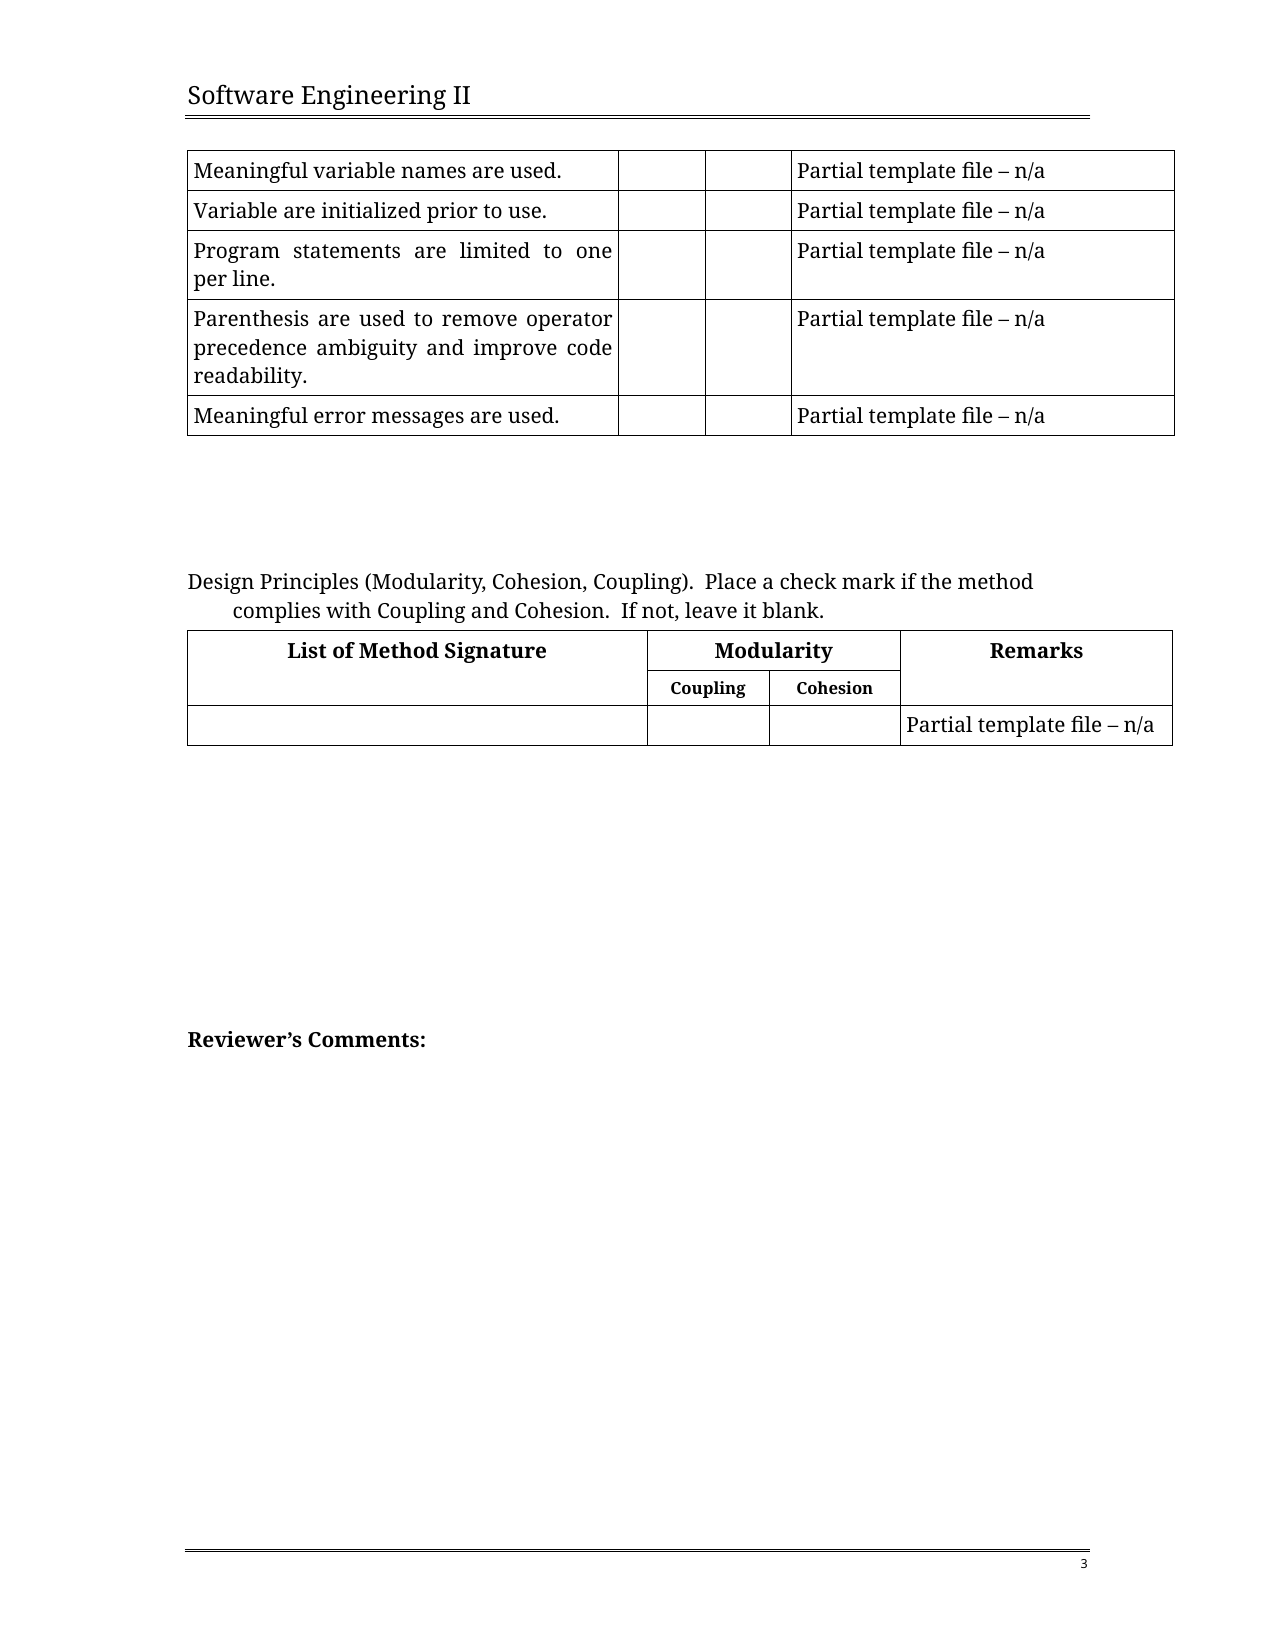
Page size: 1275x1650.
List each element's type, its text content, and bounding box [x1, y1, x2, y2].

table_cell [619, 396, 705, 435]
table_header Remarks [901, 631, 1172, 705]
table_cell [648, 706, 769, 745]
table_cell [188, 706, 647, 745]
table_cell [706, 191, 791, 230]
table_cell [619, 231, 705, 298]
table_cell [706, 151, 791, 190]
subtitle Design Principles (Modularity, Cohesion, Coupling). Place a check mark if the method complies with Coupling and Cohesion. If not, leave it blank. [187, 567, 1087, 624]
table_cell Program statements are limited to one per line. [188, 231, 618, 298]
table_cell Partial template file – n/a [901, 706, 1172, 745]
table_cell [619, 151, 705, 190]
table_cell Partial template file – n/a [792, 191, 1174, 230]
table_cell Partial template file – n/a [792, 300, 1174, 395]
table_cell Partial template file – n/a [792, 231, 1174, 298]
table_cell [706, 231, 791, 298]
table_cell Variable are initialized prior to use. [188, 191, 618, 230]
table_cell [770, 706, 900, 745]
table_cell Partial template file – n/a [792, 151, 1174, 190]
table_cell Parenthesis are used to remove operator precedence ambiguity and improve code readability. [188, 300, 618, 395]
table_cell Partial template file – n/a [792, 396, 1174, 435]
table_cell Meaningful variable names are used. [188, 151, 618, 190]
table_cell [706, 396, 791, 435]
subtitle Reviewer’s Comments: [187, 1025, 1087, 1082]
table_cell Meaningful error messages are used. [188, 396, 618, 435]
table_cell Cohesion [770, 671, 900, 705]
table_header List of Method Signature [188, 631, 647, 705]
table_cell [706, 300, 791, 395]
table_cell [619, 191, 705, 230]
table_cell Coupling [648, 671, 769, 705]
table_cell [619, 300, 705, 395]
table_header Modularity [648, 631, 900, 670]
